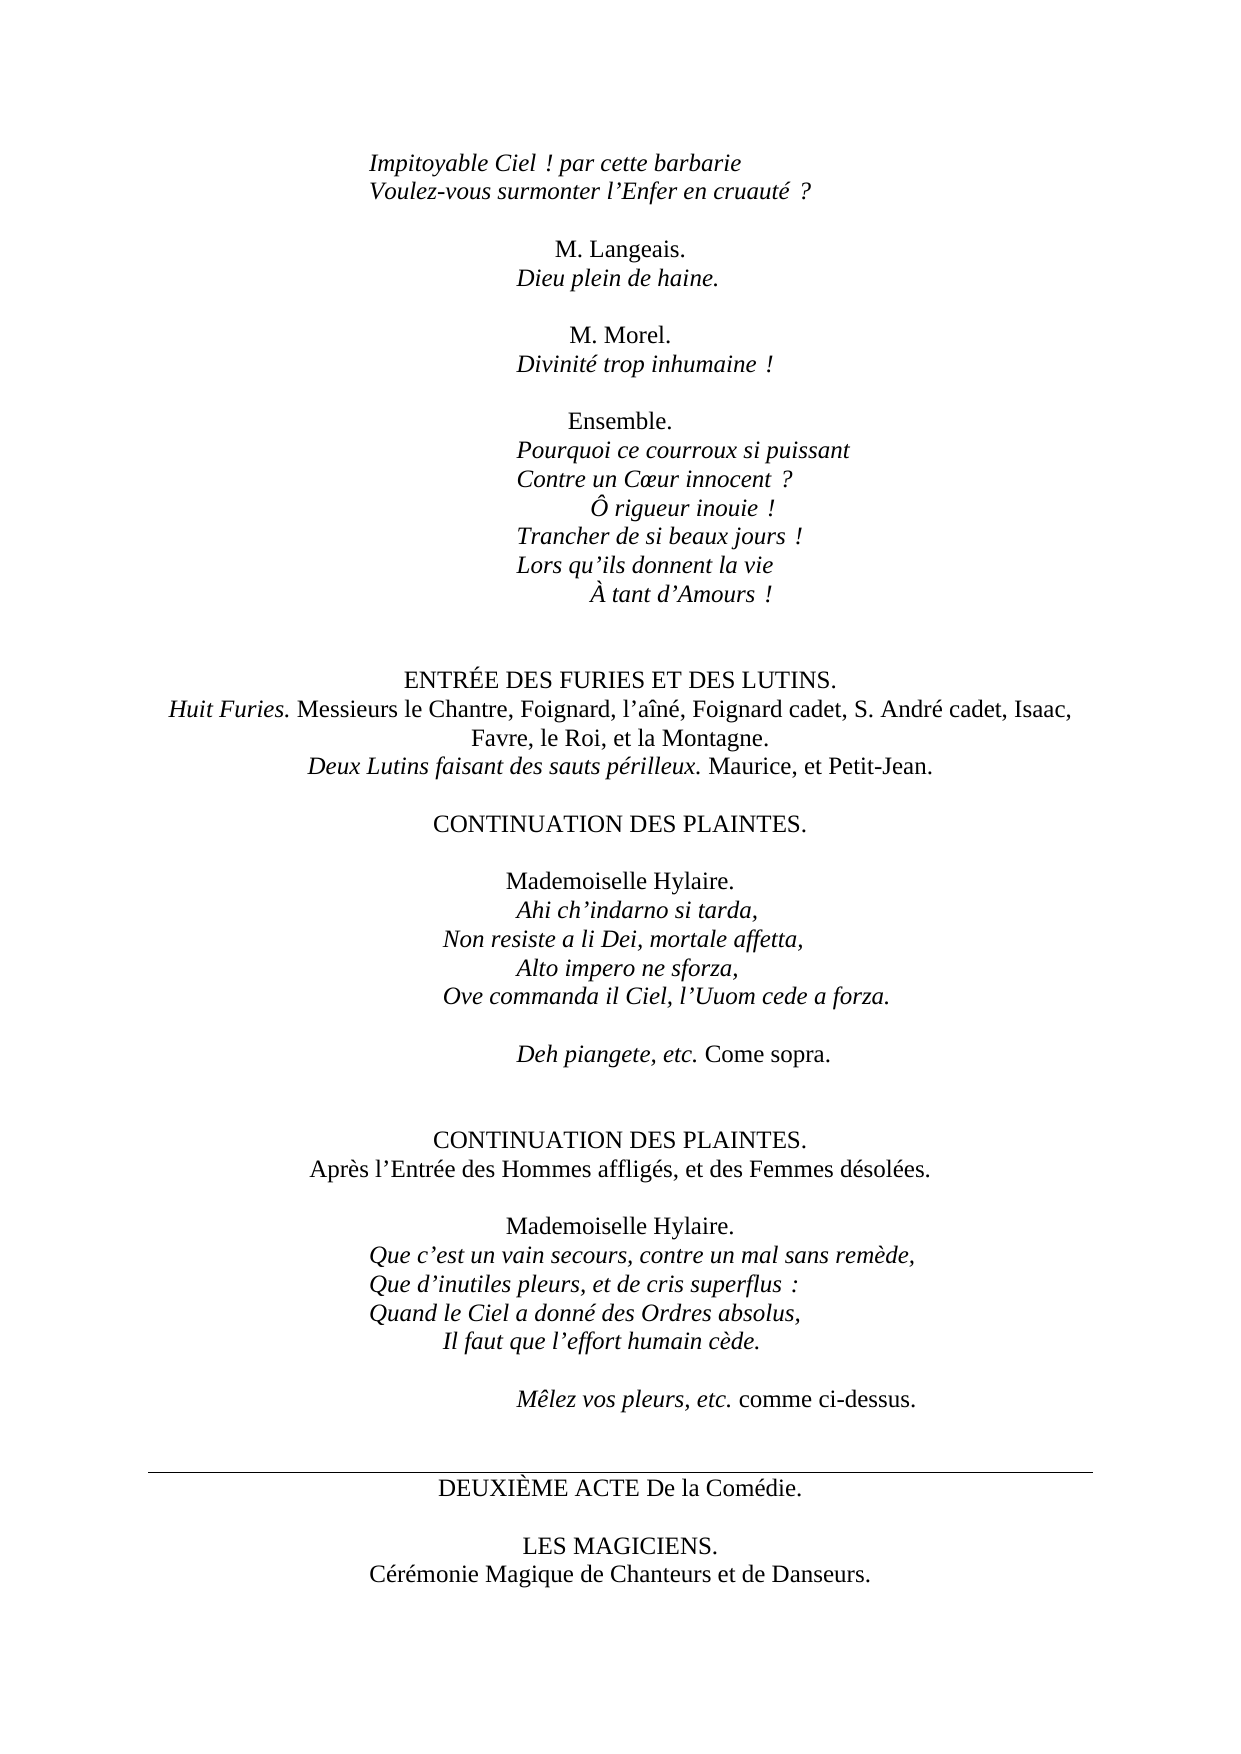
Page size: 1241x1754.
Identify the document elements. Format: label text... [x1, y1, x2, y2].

text Contre un Cœur innocent ? [516, 464, 1093, 493]
text Voulez-vous surmonter l’Enfer en cruauté ? [369, 176, 1093, 205]
text M. Morel. [148, 320, 1093, 349]
text Ô rigueur inouie ! [516, 493, 1093, 521]
text Mademoiselle Hylaire. [148, 866, 1093, 895]
text CONTINUATION DES PLAINTES. [148, 809, 1093, 838]
text Il faut que l’effort humain cède. [369, 1326, 1093, 1355]
text ENTRÉE DES FURIES ET DES LUTINS. [148, 665, 1093, 694]
text Deux Lutins faisant des sauts périlleux. Maurice, et Petit-Jean. [148, 751, 1093, 780]
text Trancher de si beaux jours ! [516, 521, 1093, 550]
text Lors qu’ils donnent la vie [516, 550, 1093, 579]
text Huit Furies. Messieurs le Chantre, Foignard, l’aîné, Foignard cadet, S. André cadet, Isaac, Favre, le Roi, et la Montagne. [148, 694, 1093, 751]
text LES MAGICIENS. [148, 1531, 1093, 1559]
text Alto impero ne sforza, [516, 953, 1093, 981]
text Après l’Entrée des Hommes affligés, et des Femmes désolées. [148, 1154, 1093, 1183]
text Que d’inutiles pleurs, et de cris superflus : [369, 1269, 1093, 1298]
text Deh piangete, etc. Come sopra. [443, 1039, 1093, 1068]
text Non resiste a li Dei, mortale affetta, [369, 924, 1093, 953]
text Que c’est un vain secours, contre un mal sans remède, [369, 1240, 1093, 1269]
text Dieu plein de haine. [443, 263, 1093, 291]
text Mademoiselle Hylaire. [148, 1211, 1093, 1240]
text Ahi ch’indarno si tarda, [516, 895, 1093, 924]
text Impitoyable Ciel ! par cette barbarie [369, 148, 1093, 176]
text Ensemble. [148, 406, 1093, 435]
text Pourquoi ce courroux si puissant [516, 435, 1093, 464]
text À tant d’Amours ! [516, 579, 1093, 608]
text Cérémonie Magique de Chanteurs et de Danseurs. [148, 1559, 1093, 1588]
text M. Langeais. [148, 234, 1093, 263]
text Quand le Ciel a donné des Ordres absolus, [369, 1298, 1093, 1326]
text CONTINUATION DES PLAINTES. [148, 1125, 1093, 1154]
text Divinité trop inhumaine ! [443, 349, 1093, 378]
text DEUXIÈME ACTE De la Comédie. [148, 1473, 1093, 1502]
text Mêlez vos pleurs, etc. comme ci-dessus. [443, 1384, 1093, 1413]
text Ove commanda il Ciel, l’Uuom cede a forza. [369, 981, 1093, 1010]
